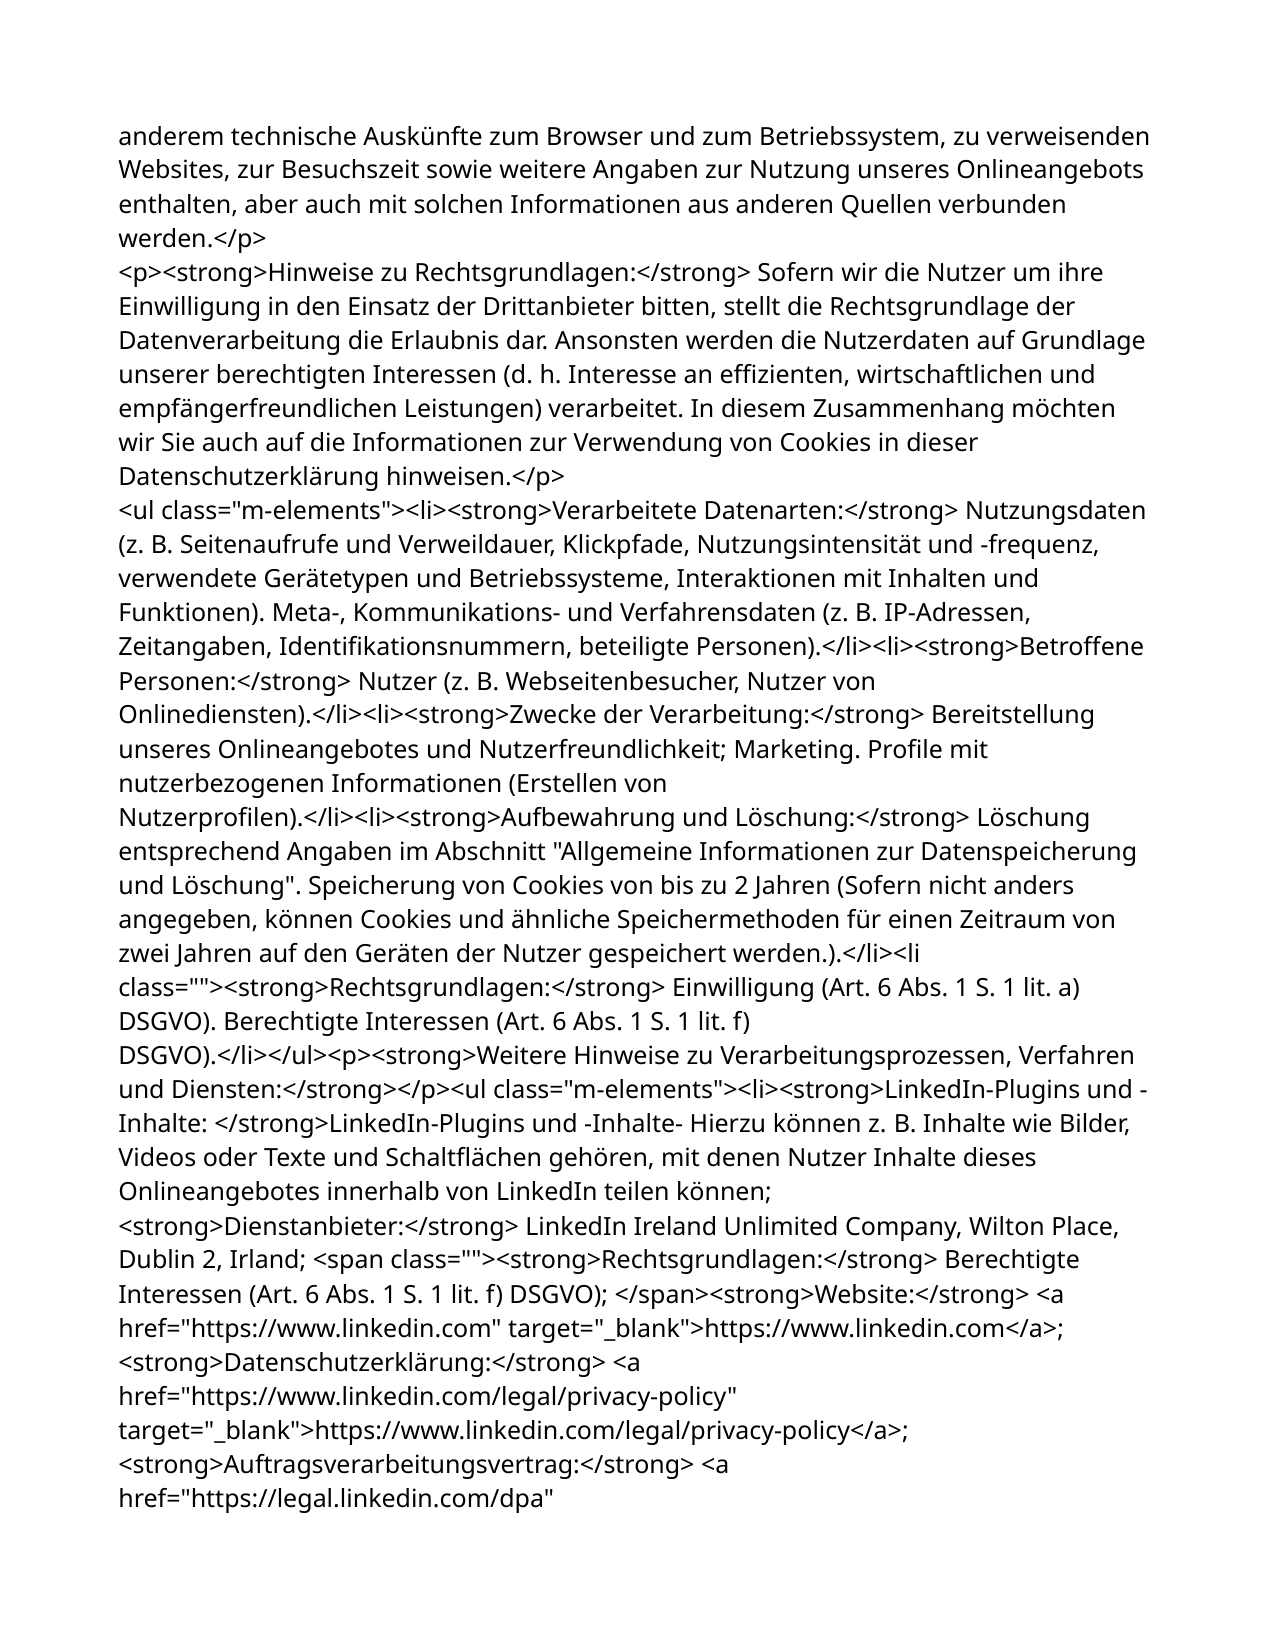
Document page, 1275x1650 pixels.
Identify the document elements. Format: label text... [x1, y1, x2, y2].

text <ul class="m-elements"><li><strong>Verarbeitete Datenarten:</strong> Nutzungsdaten (z. B. Seitenaufrufe und Verweildauer, Klickpfade, Nutzungsintensität und -frequenz, verwendete Gerätetypen und Betriebssysteme, Interaktionen mit Inhalten und Funktionen). Meta-, Kommunikations- und Verfahrensdaten (z. B. IP-Adressen, Zeitangaben, Identifikationsnummern, beteiligte Personen).</li><li><strong>Betroffene Personen:</strong> Nutzer (z. B. Webseitenbesucher, Nutzer von Onlinediensten).</li><li><strong>Zwecke der Verarbeitung:</strong> Bereitstellung unseres Onlineangebotes und Nutzerfreundlichkeit; Marketing. Profile mit nutzerbezogenen Informationen (Erstellen von Nutzerprofilen).</li><li><strong>Aufbewahrung und Löschung:</strong> Löschung entsprechend Angaben im Abschnitt "Allgemeine Informationen zur Datenspeicherung und Löschung". Speicherung von Cookies von bis zu 2 Jahren (Sofern nicht anders angegeben, können Cookies und ähnliche Speichermethoden für einen Zeitraum von zwei Jahren auf den Geräten der Nutzer gespeichert werden.).</li><li class=""><strong>Rechtsgrundlagen:</strong> Einwilligung (Art. 6 Abs. 1 S. 1 lit. a) DSGVO). Berechtigte Interessen (Art. 6 Abs. 1 S. 1 lit. f) DSGVO).</li></ul><p><strong>Weitere Hinweise zu Verarbeitungsprozessen, Verfahren und Diensten:</strong></p><ul class="m-elements"><li><strong>LinkedIn-Plugins und -Inhalte: </strong>LinkedIn-Plugins und -Inhalte- Hierzu können z. B. Inhalte wie Bilder, Videos oder Texte und Schaltflächen gehören, mit denen Nutzer Inhalte dieses Onlineangebotes innerhalb von LinkedIn teilen können; <strong>Dienstanbieter:</strong> LinkedIn Ireland Unlimited Company, Wilton Place, Dublin 2, Irland; <span class=""><strong>Rechtsgrundlagen:</strong> Berechtigte Interessen (Art. 6 Abs. 1 S. 1 lit. f) DSGVO); </span><strong>Website:</strong> <a href="https://www.linkedin.com" target="_blank">https://www.linkedin.com</a>; <strong>Datenschutzerklärung:</strong> <a href="https://www.linkedin.com/legal/privacy-policy" target="_blank">https://www.linkedin.com/legal/privacy-policy</a>; <strong>Auftragsverarbeitungsvertrag:</strong> <a href="https://legal.linkedin.com/dpa" [118, 493, 1157, 1515]
text anderem technische Auskünfte zum Browser und zum Betriebssystem, zu verweisenden Websites, zur Besuchszeit sowie weitere Angaben zur Nutzung unseres Onlineangebots enthalten, aber auch mit solchen Informationen aus anderen Quellen verbunden werden.</p> [118, 118, 1157, 254]
text <p><strong>Hinweise zu Rechtsgrundlagen:</strong> Sofern wir die Nutzer um ihre Einwilligung in den Einsatz der Drittanbieter bitten, stellt die Rechtsgrundlage der Datenverarbeitung die Erlaubnis dar. Ansonsten werden die Nutzerdaten auf Grundlage unserer berechtigten Interessen (d. h. Interesse an effizienten, wirtschaftlichen und empfängerfreundlichen Leistungen) verarbeitet. In diesem Zusammenhang möchten wir Sie auch auf die Informationen zur Verwendung von Cookies in dieser Datenschutzerklärung hinweisen.</p> [118, 254, 1157, 493]
